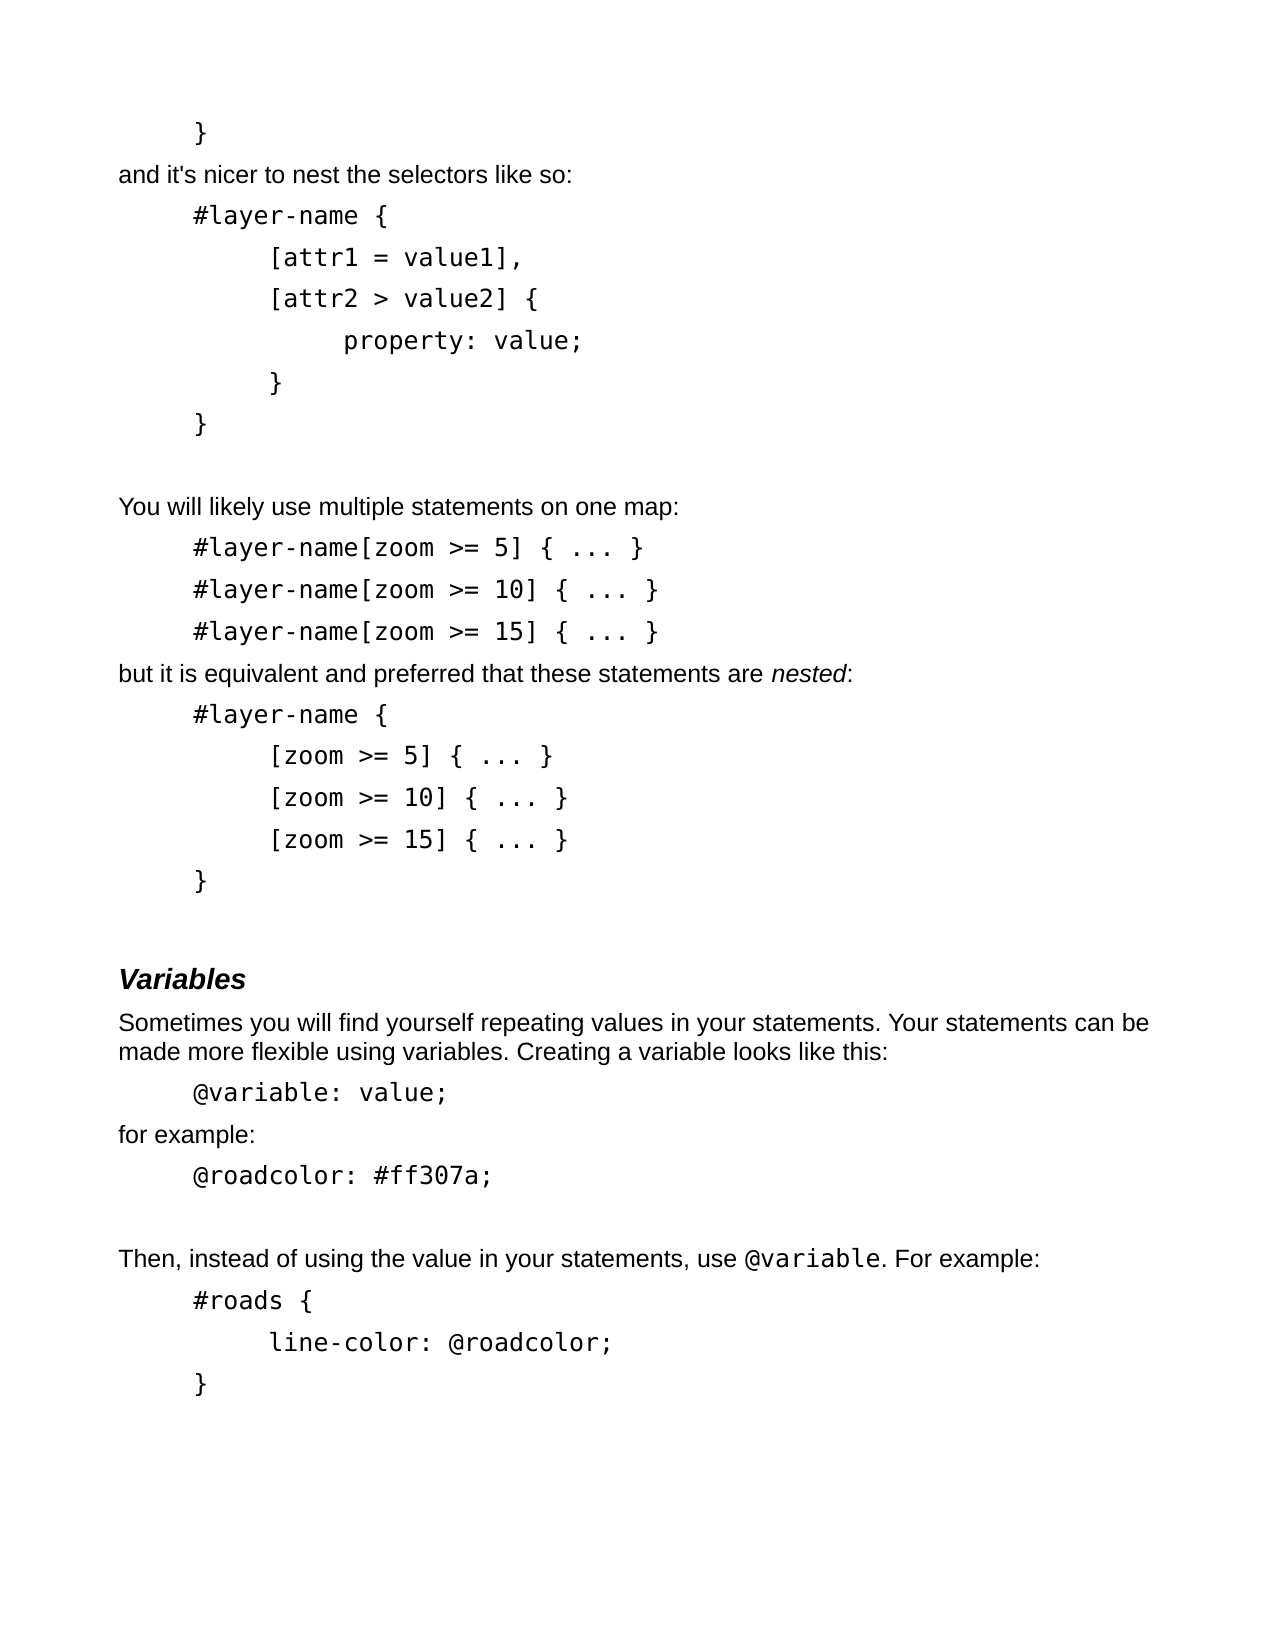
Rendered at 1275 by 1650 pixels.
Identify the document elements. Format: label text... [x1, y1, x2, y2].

text #layer-name[zoom >= 15] { ... } [118, 617, 1157, 646]
text [attr2 > value2] { [118, 284, 1157, 313]
text @roadcolor: #ff307a; [118, 1161, 1157, 1190]
text Sometimes you will find yourself repeating values in your statements. Your statements can be made more flexible using variables. Creating a variable looks like this: [118, 1008, 1157, 1065]
text #layer-name[zoom >= 5] { ... } [118, 533, 1157, 563]
text but it is equivalent and preferred that these statements are nested: [118, 658, 1157, 687]
text } [118, 409, 1157, 438]
text You will likely use multiple statements on one map: [118, 492, 1157, 521]
text #roads { [118, 1286, 1157, 1315]
text for example: [118, 1120, 1157, 1148]
text } [118, 866, 1157, 896]
subtitle Variables [118, 962, 1157, 995]
text [zoom >= 10] { ... } [118, 783, 1157, 812]
text line-color: @roadcolor; [118, 1328, 1157, 1357]
text } [118, 368, 1157, 397]
text @variable: value; [118, 1078, 1157, 1107]
text #layer-name { [118, 700, 1157, 729]
text [attr1 = value1], [118, 243, 1157, 272]
text and it's nicer to nest the selectors like so: [118, 160, 1157, 188]
text #layer-name[zoom >= 10] { ... } [118, 575, 1157, 604]
text property: value; [118, 326, 1157, 355]
text #layer-name { [118, 201, 1157, 230]
text [zoom >= 5] { ... } [118, 741, 1157, 771]
text } [118, 118, 1157, 147]
text } [118, 1369, 1157, 1399]
text [zoom >= 15] { ... } [118, 825, 1157, 854]
text Then, instead of using the value in your statements, use @variable. For example: [118, 1244, 1157, 1273]
